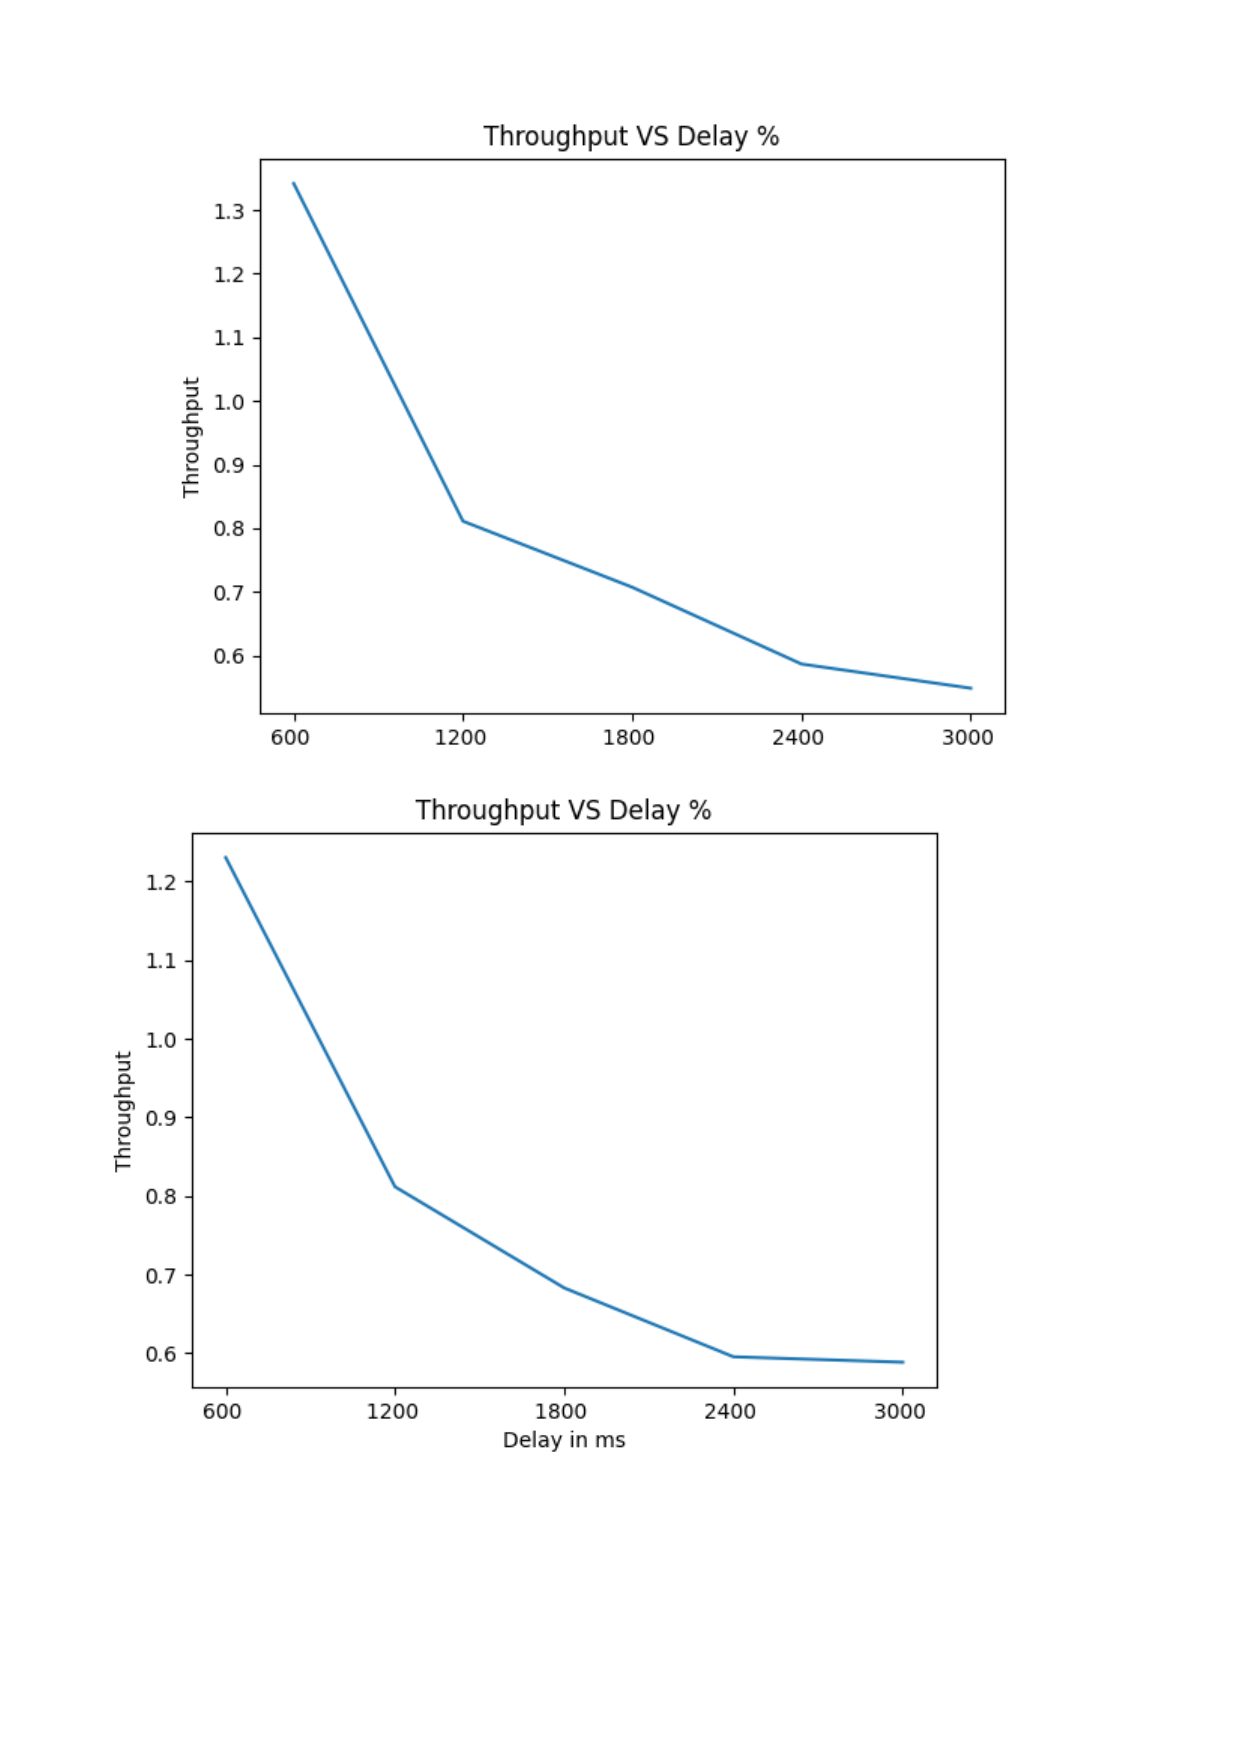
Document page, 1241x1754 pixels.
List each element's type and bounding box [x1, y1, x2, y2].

picture [72, 72, 1100, 1467]
